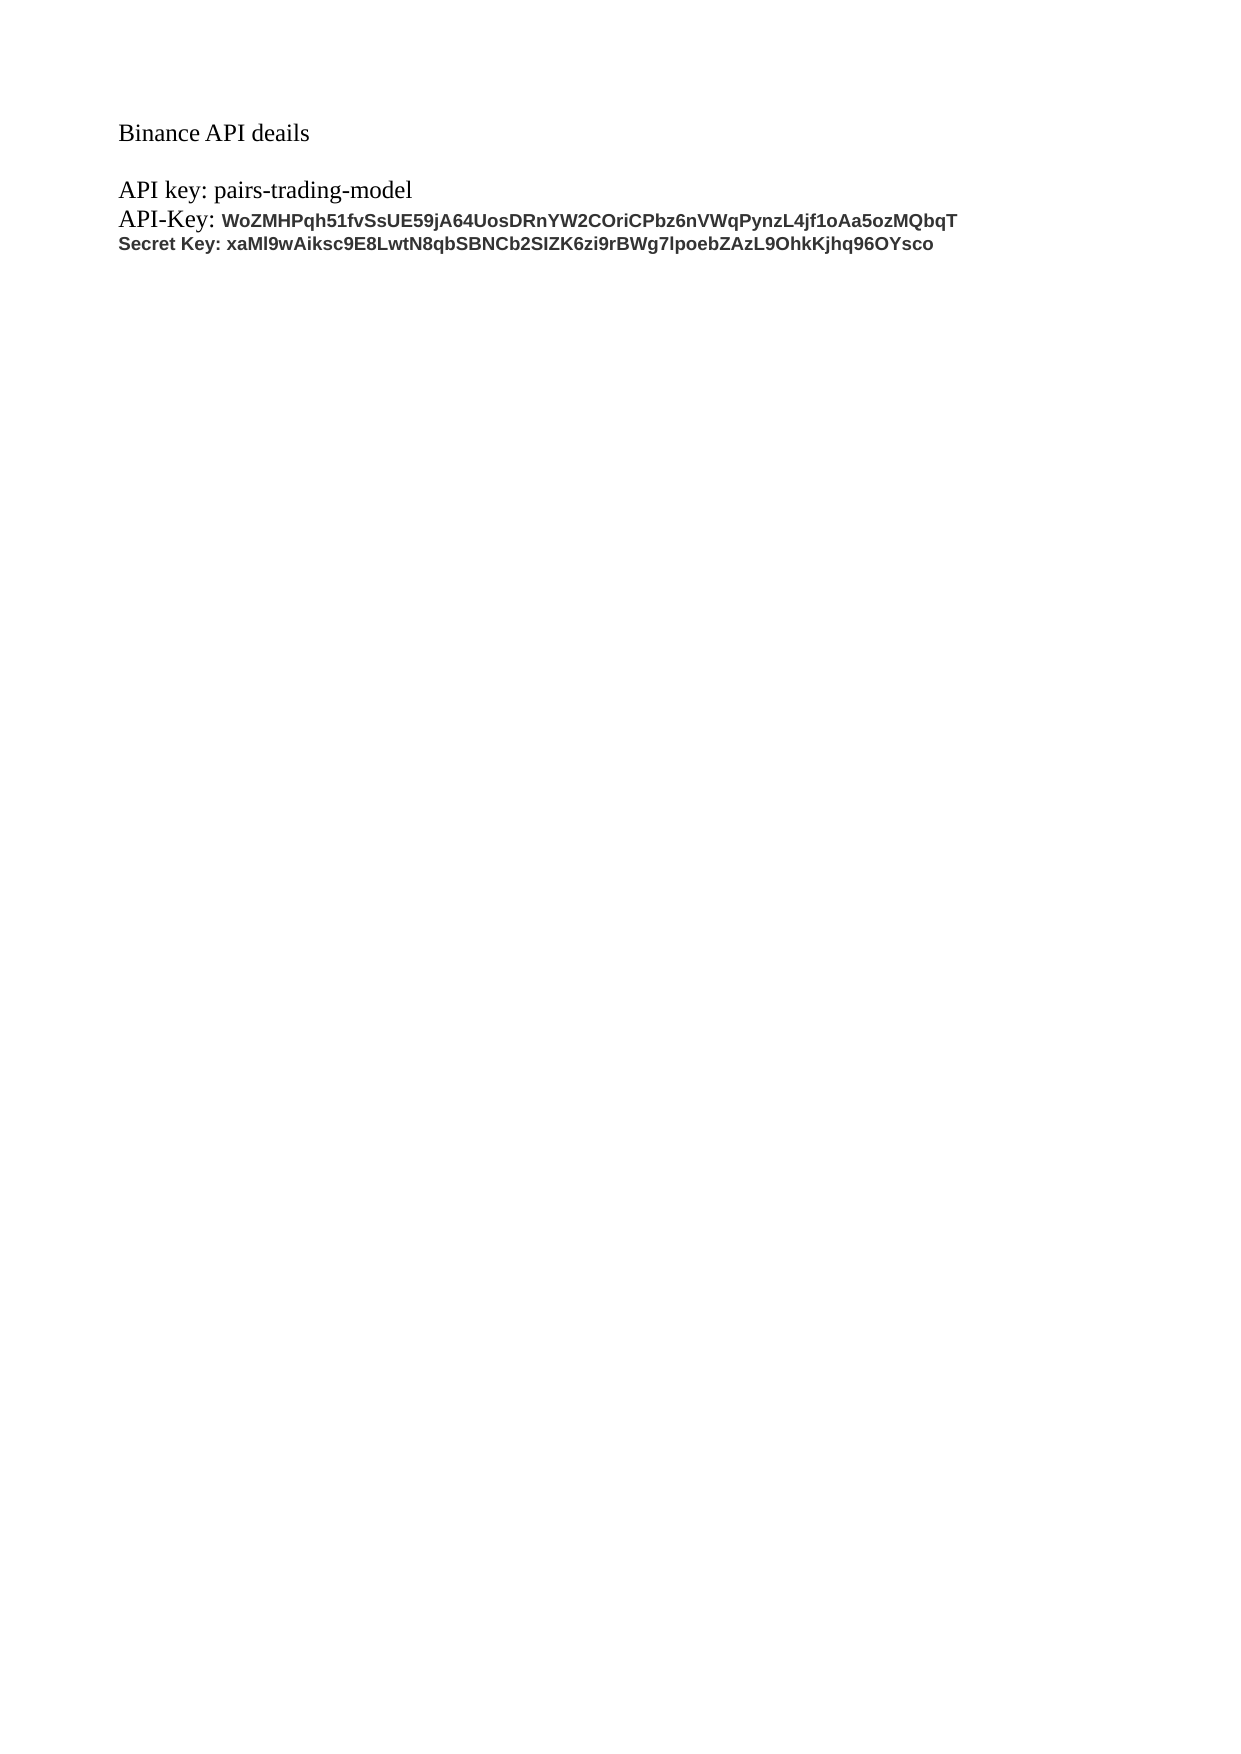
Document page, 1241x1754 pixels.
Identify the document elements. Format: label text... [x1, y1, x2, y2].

text Secret Key: xaMl9wAiksc9E8LwtN8qbSBNCb2SIZK6zi9rBWg7lpoebZAzL9OhkKjhq96OYsco [118, 233, 1122, 255]
text Binance API deails [118, 118, 1122, 147]
text API-Key: WoZMHPqh51fvSsUE59jA64UosDRnYW2COriCPbz6nVWqPynzL4jf1oAa5ozMQbqT [118, 204, 1122, 233]
text API key: pairs-trading-model [118, 176, 1122, 204]
